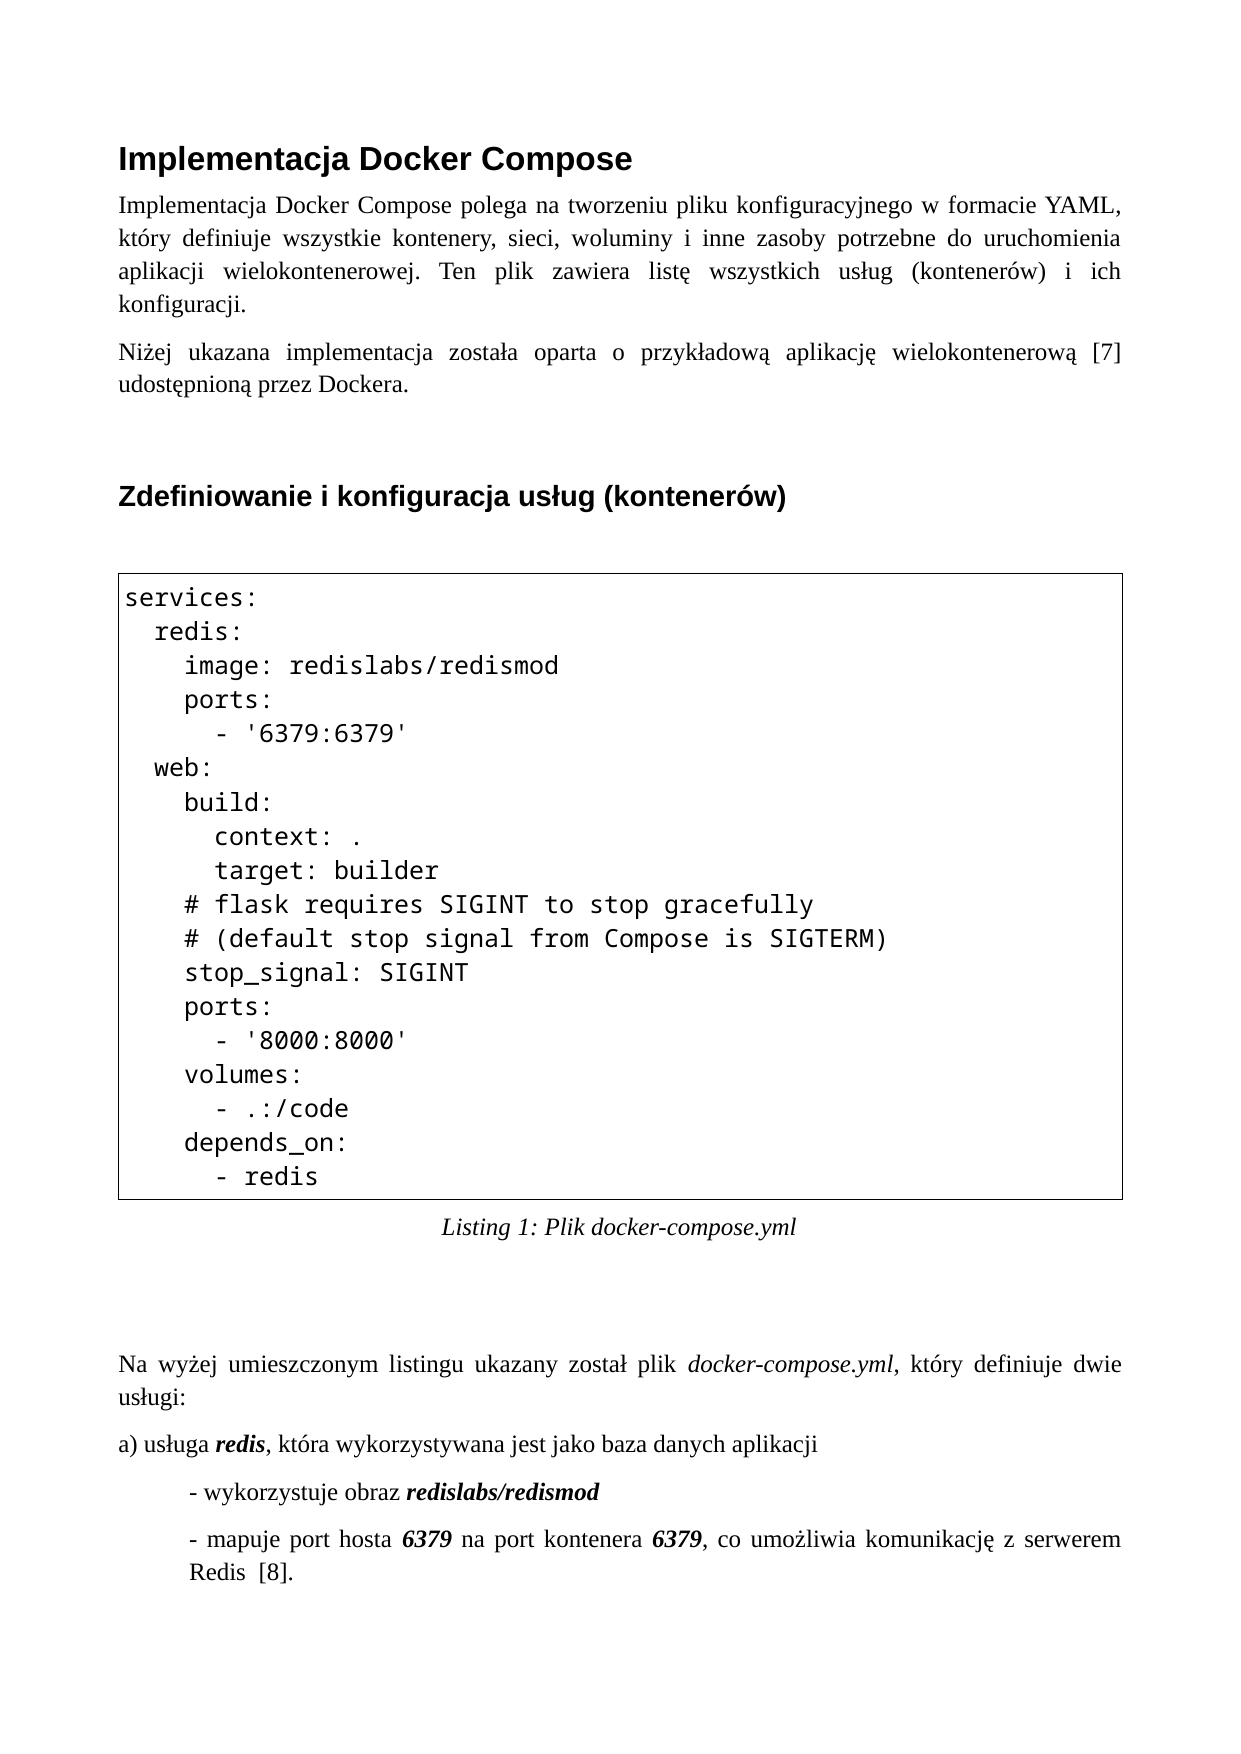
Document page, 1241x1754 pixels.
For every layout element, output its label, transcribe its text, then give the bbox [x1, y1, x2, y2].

subtitle Zdefiniowanie i konfiguracja usług (kontenerów) [118, 479, 1122, 513]
text Na wyżej umieszczonym listingu ukazany został plik docker-compose.yml, który definiuje dwie usługi: [118, 1349, 1122, 1410]
text a) usługa redis, która wykorzystywana jest jako baza danych aplikacji [118, 1429, 1122, 1458]
text - wykorzystuje obraz redislabs/redismod [189, 1477, 1122, 1506]
subtitle Implementacja Docker Compose [118, 139, 1122, 177]
text - mapuje port hosta 6379 na port kontenera 6379, co umożliwia komunikację z serwerem Redis [8]. [189, 1524, 1122, 1586]
text Niżej ukazana implementacja została oparta o przykładową aplikację wielokontenerową [7] udostępnioną przez Dockera. [118, 337, 1122, 398]
table_header services: redis: image: redislabs/redismod ports: - '6379:6379' web: build: context: . target: builder # flask requires SIGINT to stop gracefully # (default stop signal from Compose is SIGTERM) stop_signal: SIGINT ports: - '8000:8000' volumes: - .:/code depends_on: - redis [119, 574, 1122, 1199]
list Listing 1: Plik docker-compose.yml [118, 1212, 1122, 1241]
text Implementacja Docker Compose polega na tworzeniu pliku konfiguracyjnego w formacie YAML, który definiuje wszystkie kontenery, sieci, woluminy i inne zasoby potrzebne do uruchomienia aplikacji wielokontenerowej. Ten plik zawiera listę wszystkich usług (kontenerów) i ich konfiguracji. [118, 190, 1122, 318]
